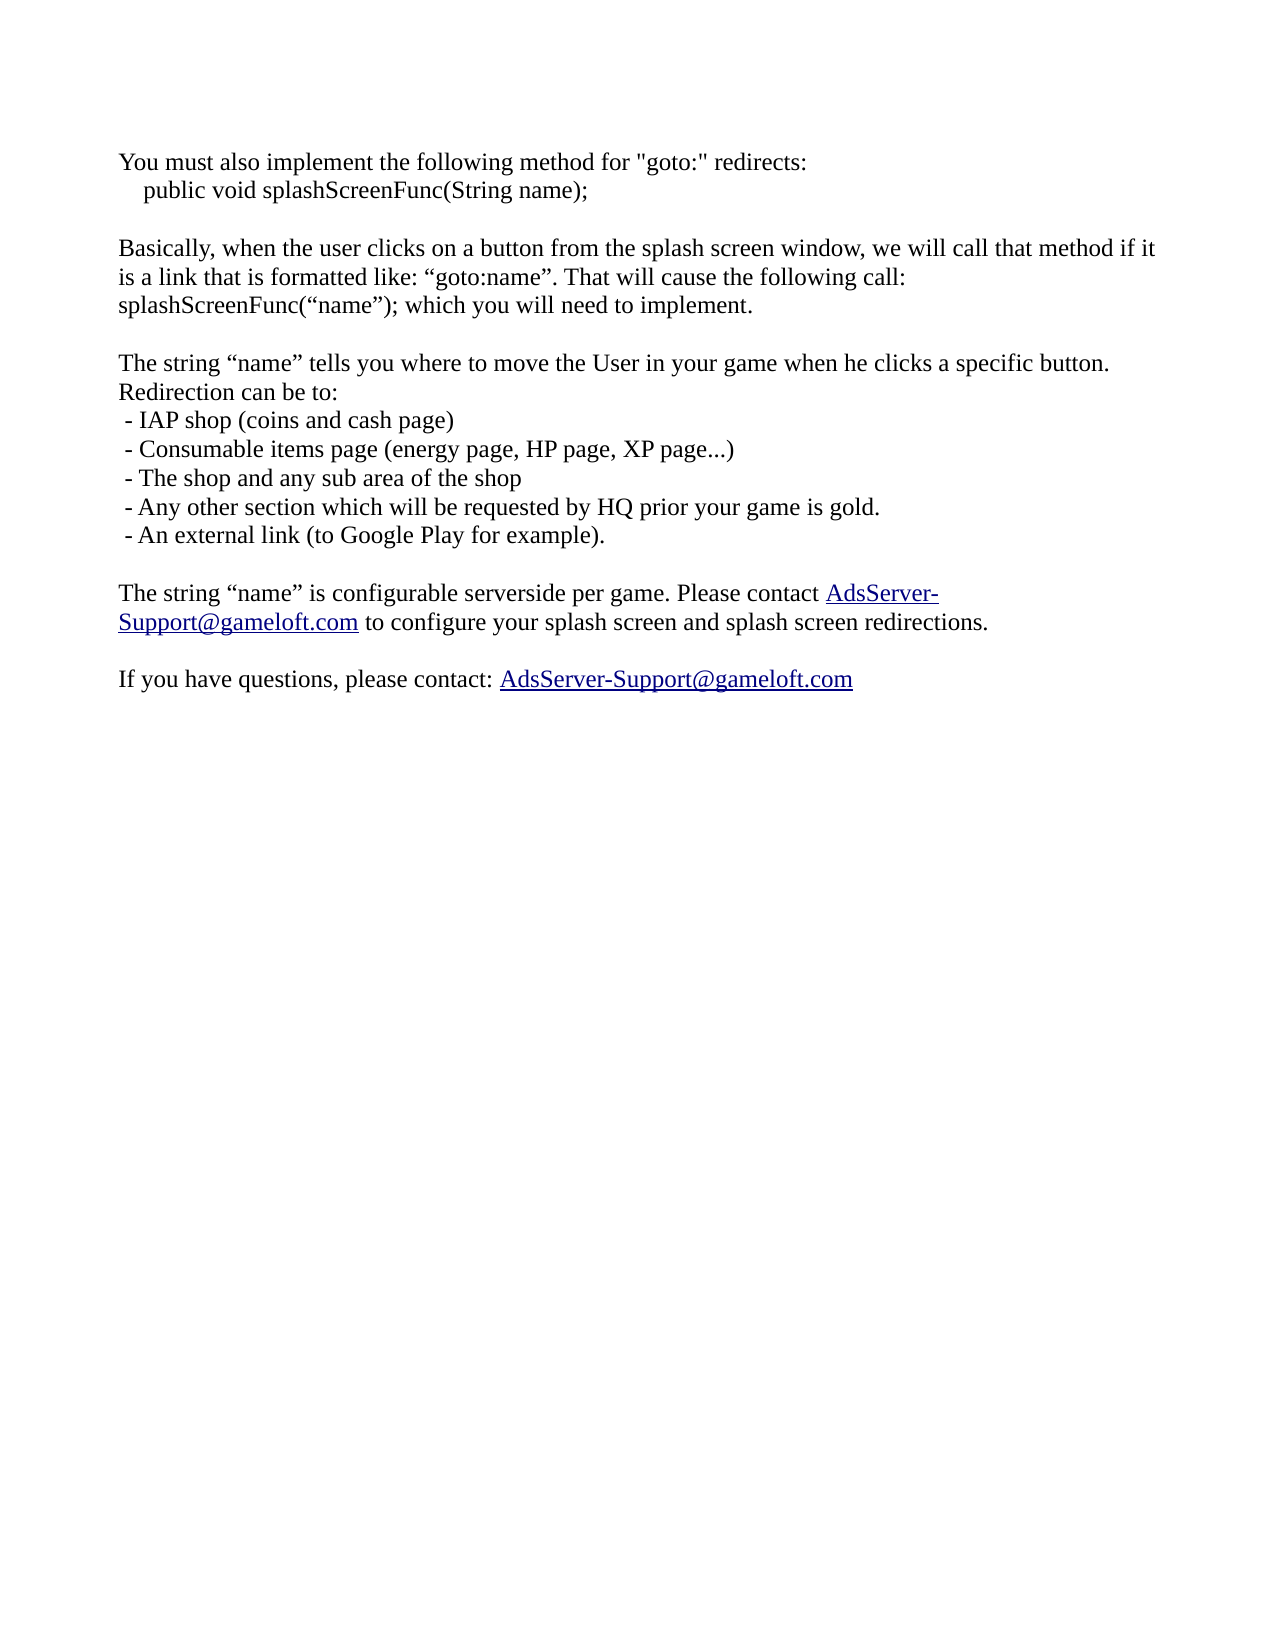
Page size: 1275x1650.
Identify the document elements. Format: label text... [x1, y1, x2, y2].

text - The shop and any sub area of the shop [118, 463, 1157, 492]
text You must also implement the following method for "goto:" redirects: [118, 147, 1157, 176]
text - Consumable items page (energy page, HP page, XP page...) [118, 434, 1157, 463]
text The string “name” tells you where to move the User in your game when he clicks a specific button. [118, 348, 1157, 377]
text - An external link (to Google Play for example). [118, 521, 1157, 549]
text - Any other section which will be requested by HQ prior your game is gold. [118, 492, 1157, 521]
text Basically, when the user clicks on a button from the splash screen window, we will call that method if it is a link that is formatted like: “goto:name”. That will cause the following call: splashScreenFunc(“name”); which you will need to implement. [118, 233, 1157, 319]
text - IAP shop (coins and cash page) [118, 406, 1157, 434]
text If you have questions, please contact: AdsServer-Support@gameloft.com [118, 664, 1157, 693]
text public void splashScreenFunc(String name); [118, 176, 1157, 204]
text The string “name” is configurable serverside per game. Please contact AdsServer-Support@gameloft.com to configure your splash screen and splash screen redirections. [118, 578, 1157, 636]
text Redirection can be to: [118, 377, 1157, 406]
